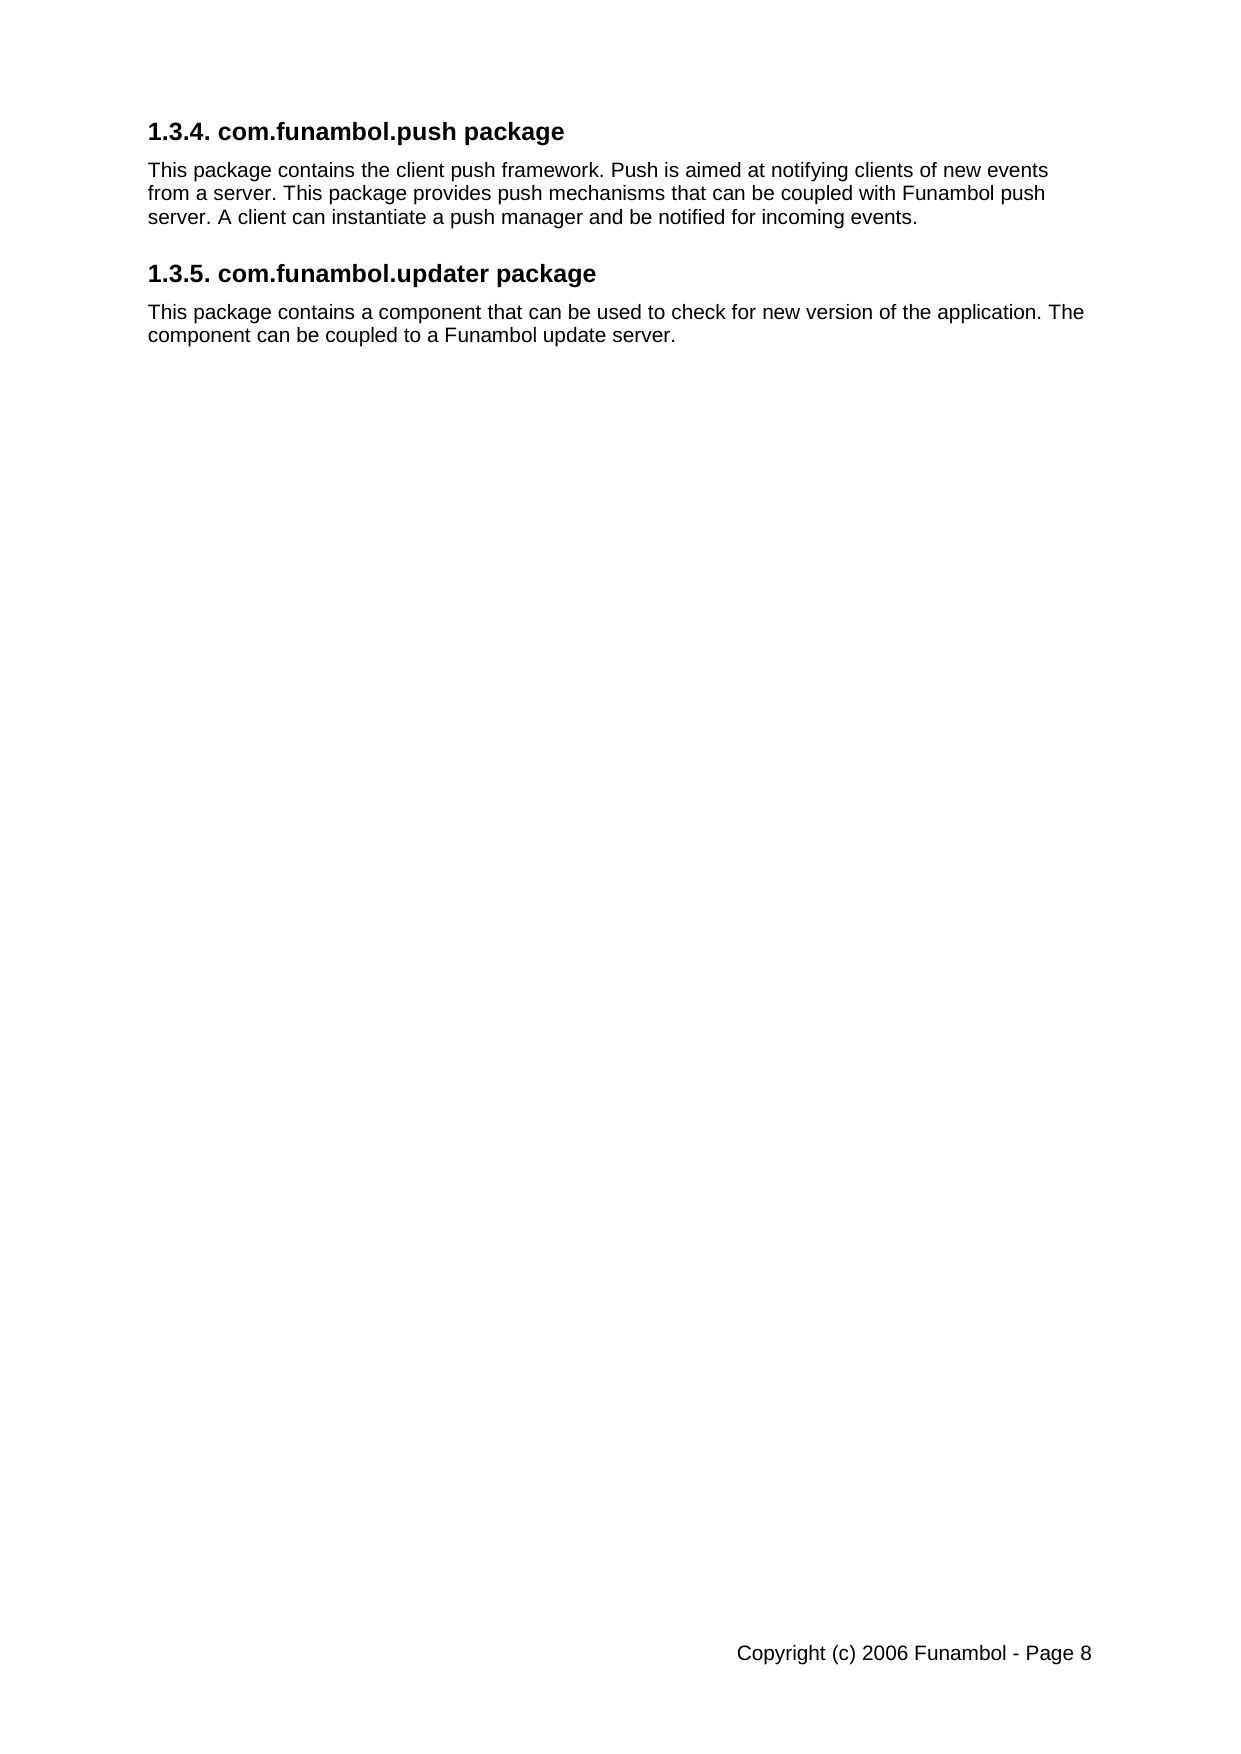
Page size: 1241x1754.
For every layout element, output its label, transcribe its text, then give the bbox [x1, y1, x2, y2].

text This package contains a component that can be used to check for new version of the application. The component can be coupled to a Funambol update server. [148, 300, 1093, 347]
subtitle com.funambol.updater package [148, 260, 1093, 288]
subtitle com.funambol.push package [148, 118, 1093, 146]
text This package contains the client push framework. Push is aimed at notifying clients of new events from a server. This package provides push mechanisms that can be coupled with Funambol push server. A client can instantiate a push manager and be notified for incoming events. [148, 158, 1093, 229]
